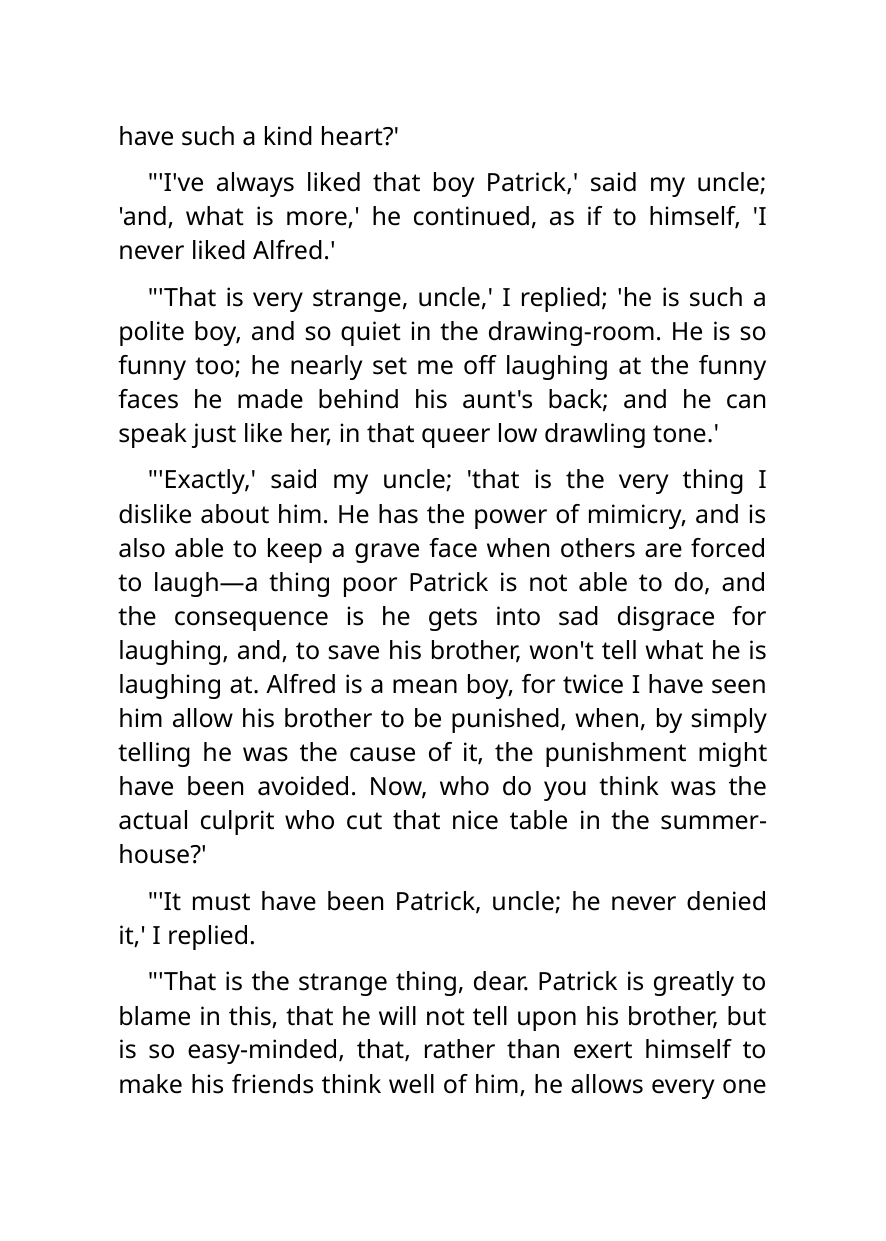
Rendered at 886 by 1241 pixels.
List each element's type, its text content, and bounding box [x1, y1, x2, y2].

text "'Exactly,' said my uncle; 'that is the very thing I dislike about him. He has the power of mimicry, and is also able to keep a grave face when others are forced to laugh—a thing poor Patrick is not able to do, and the consequence is he gets into sad disgrace for laughing, and, to save his brother, won't tell what he is laughing at. Alfred is a mean boy, for twice I have seen him allow his brother to be punished, when, by simply telling he was the cause of it, the punishment might have been avoided. Now, who do you think was the actual culprit who cut that nice table in the summer-house?' [118, 462, 768, 871]
text have such a kind heart?' [118, 118, 768, 152]
text "'That is very strange, uncle,' I replied; 'he is such a polite boy, and so quiet in the drawing-room. He is so funny too; he nearly set me off laughing at the funny faces he made behind his aunt's back; and he can speak just like her, in that queer low drawling tone.' [118, 279, 768, 450]
text "'It must have been Patrick, uncle; he never denied it,' I replied. [118, 883, 768, 952]
text "'That is the strange thing, dear. Patrick is greatly to blame in this, that he will not tell upon his brother, but is so easy-minded, that, rather than exert himself to make his friends think well of him, he allows every one [118, 964, 768, 1100]
text "'I've always liked that boy Patrick,' said my uncle; 'and, what is more,' he continued, as if to himself, 'I never liked Alfred.' [118, 165, 768, 267]
